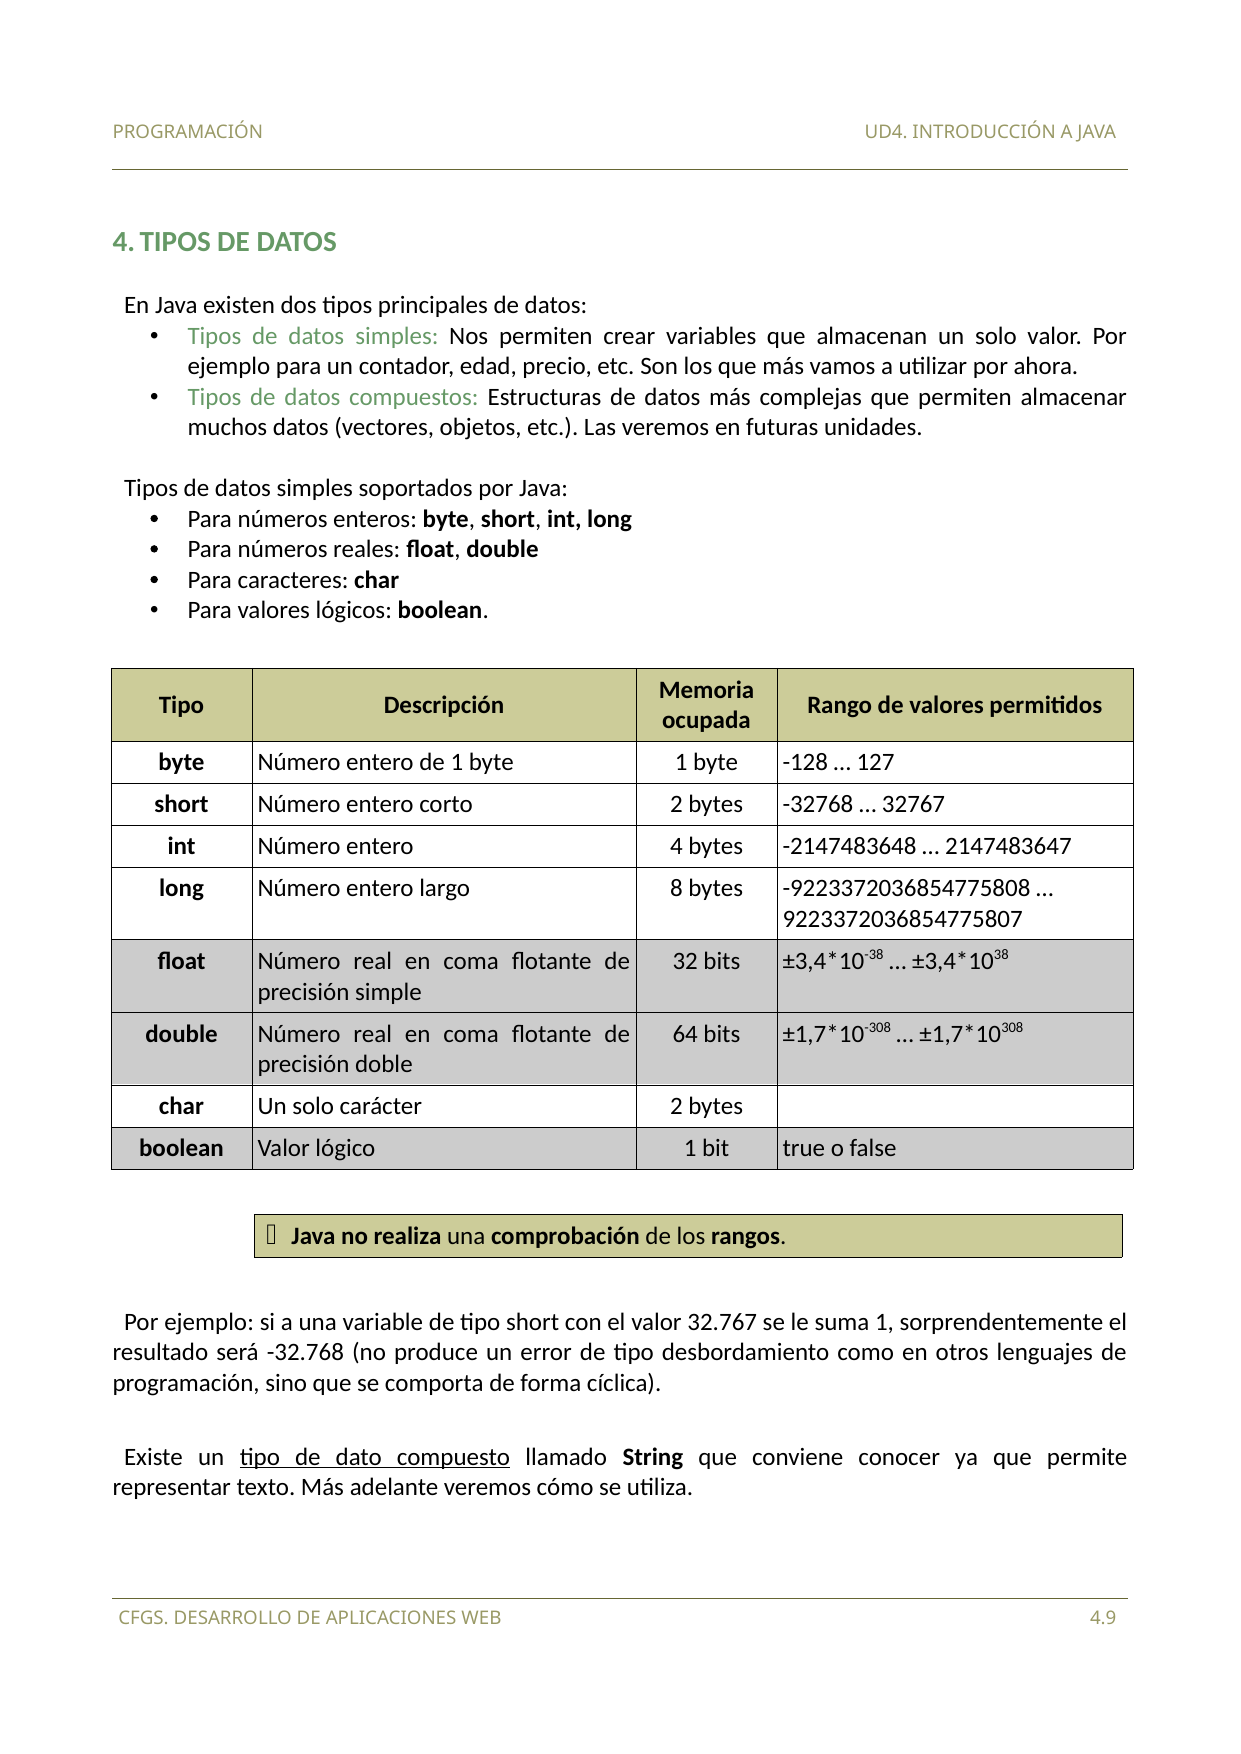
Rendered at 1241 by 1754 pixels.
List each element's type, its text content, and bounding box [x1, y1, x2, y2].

table_cell -128 … 127 [778, 742, 1133, 783]
list Para caracteres: char [150, 564, 1128, 594]
table_header Tipo [112, 669, 252, 741]
list Para números reales: float, double [150, 533, 1128, 564]
table_cell double [112, 1013, 252, 1084]
list Tipos de datos simples: Nos permiten crear variables que almacenan un solo valor. Por ejemplo para un contador, edad, precio, etc. Son los que más vamos a utilizar por ahora. [150, 320, 1128, 381]
table_cell 1 byte [637, 742, 777, 783]
table_cell -2147483648 … 2147483647 [778, 826, 1133, 867]
table_cell 2 bytes [637, 784, 777, 825]
list Para valores lógicos: boolean. [150, 594, 1128, 625]
table_header Descripción [253, 669, 636, 741]
table_cell 8 bytes [637, 868, 777, 939]
table_header Rango de valores permitidos [778, 669, 1133, 741]
table_cell [778, 1086, 1133, 1127]
text  Java no realiza una comprobación de los rangos. [255, 1215, 1122, 1257]
table_cell boolean [112, 1128, 252, 1169]
table_cell 4 bytes [637, 826, 777, 867]
table_cell Número entero [253, 826, 636, 867]
table_cell Número entero largo [253, 868, 636, 939]
list Tipos de datos compuestos: Estructuras de datos más complejas que permiten almacenar muchos datos (vectores, objetos, etc.). Las veremos en futuras unidades. [150, 381, 1128, 442]
table_cell -9223372036854775808 … 9223372036854775807 [778, 868, 1133, 939]
table_cell Un solo carácter [253, 1086, 636, 1127]
table_cell Número entero de 1 byte [253, 742, 636, 783]
table_cell Número real en coma flotante de precisión doble [253, 1013, 636, 1084]
table_cell true o false [778, 1128, 1133, 1169]
text En Java existen dos tipos principales de datos: [112, 289, 1128, 320]
table_cell ±3,4*10-38 … ±3,4*1038 [778, 940, 1133, 1012]
table_cell byte [112, 742, 252, 783]
table_cell -32768 … 32767 [778, 784, 1133, 825]
table_header Memoria ocupada [637, 669, 777, 741]
table_cell 1 bit [637, 1128, 777, 1169]
table_cell Valor lógico [253, 1128, 636, 1169]
table_cell 32 bits [637, 940, 777, 1012]
table_cell 64 bits [637, 1013, 777, 1084]
table_cell 2 bytes [637, 1086, 777, 1127]
text Existe un tipo de dato compuesto llamado String que conviene conocer ya que permite representar texto. Más adelante veremos cómo se utiliza. [112, 1441, 1128, 1502]
text Tipos de datos simples soportados por Java: [112, 472, 1128, 503]
table_cell Número real en coma flotante de precisión simple [253, 940, 636, 1012]
list Para números enteros: byte, short, int, long [150, 503, 1128, 533]
table_cell short [112, 784, 252, 825]
subtitle Tipos de datos [112, 223, 1128, 259]
table_cell ±1,7*10-308 … ±1,7*10308 [778, 1013, 1133, 1084]
table_cell long [112, 868, 252, 939]
text Por ejemplo: si a una variable de tipo short con el valor 32.767 se le suma 1, sorprendentemente el resultado será -32.768 (no produce un error de tipo desbordamiento como en otros lenguajes de programación, sino que se comporta de forma cíclica). [112, 1306, 1128, 1397]
table_cell int [112, 826, 252, 867]
table_cell char [112, 1086, 252, 1127]
table_cell Número entero corto [253, 784, 636, 825]
table_cell float [112, 940, 252, 1012]
